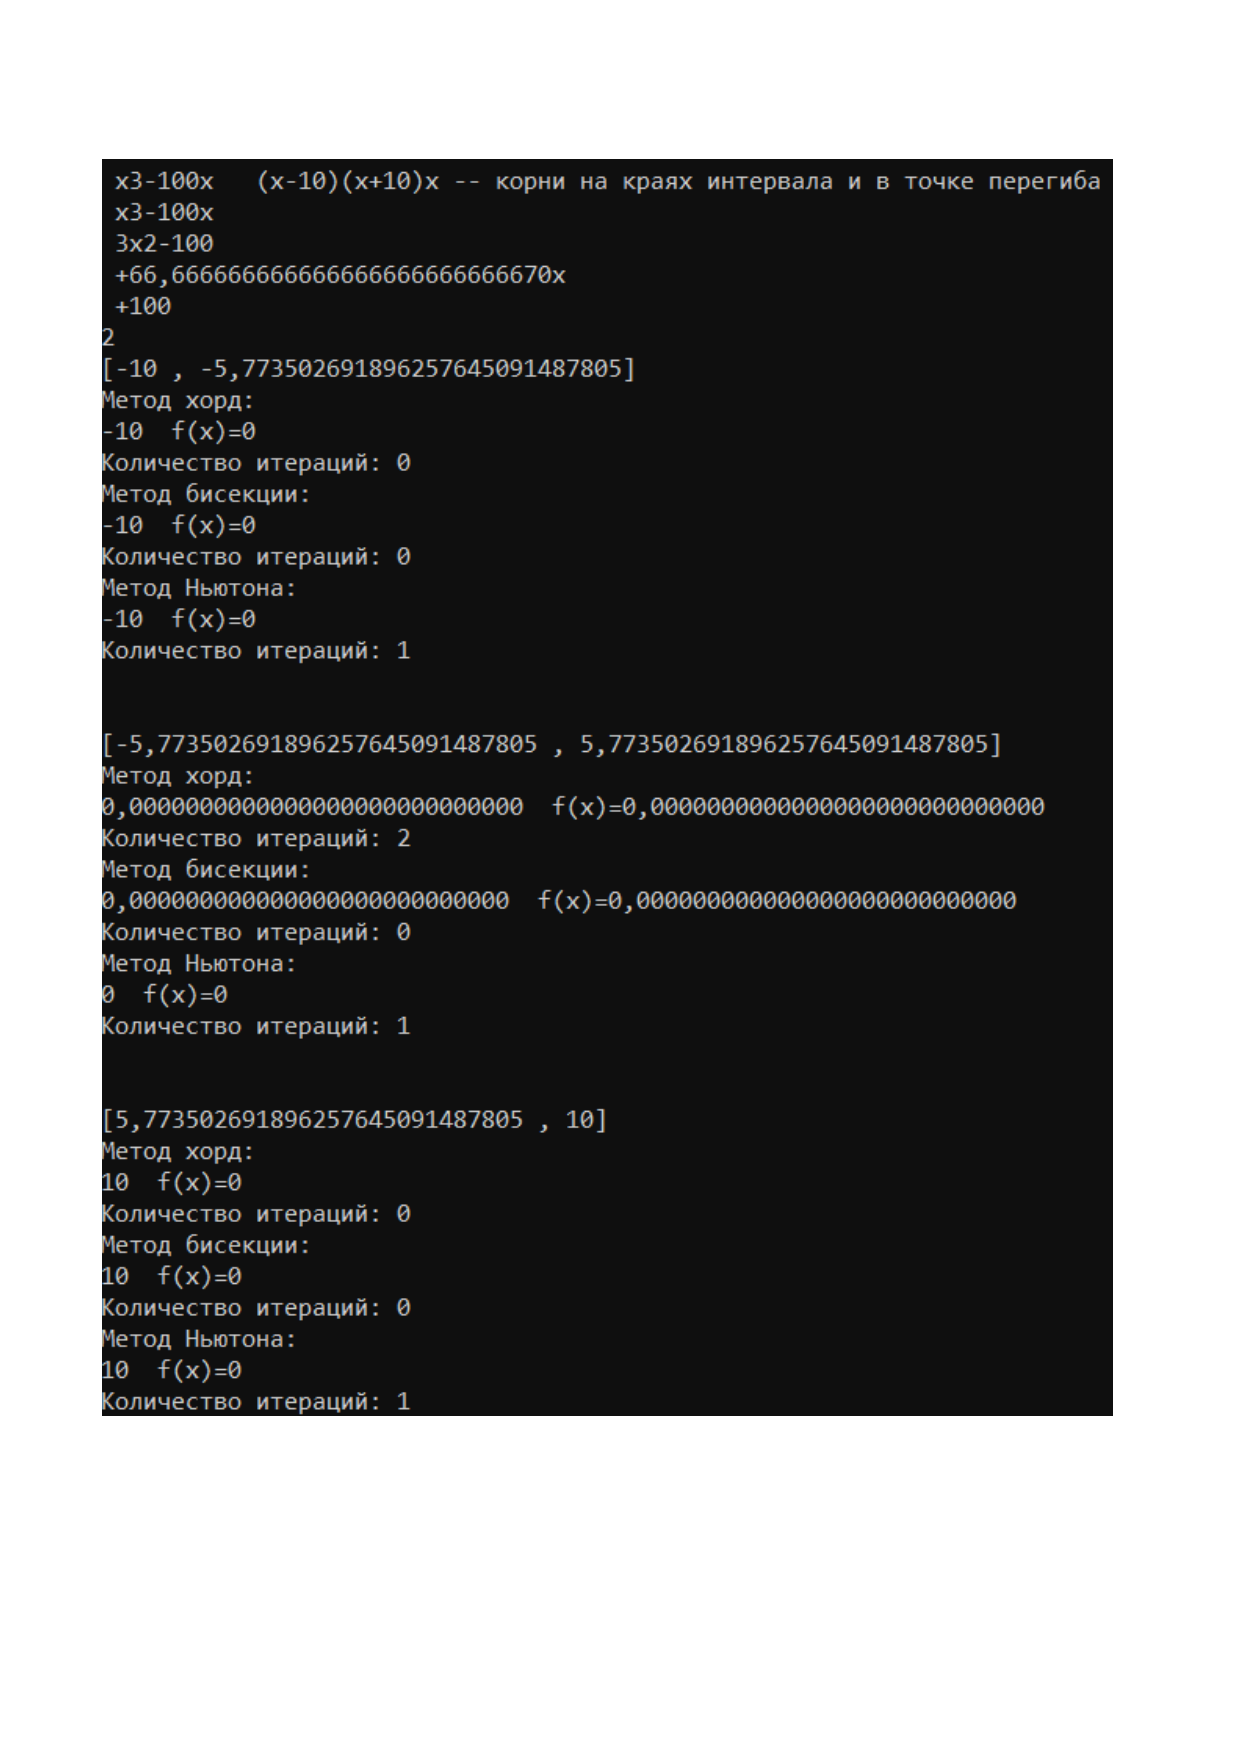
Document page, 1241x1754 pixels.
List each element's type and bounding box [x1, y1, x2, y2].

picture [102, 159, 1113, 1416]
